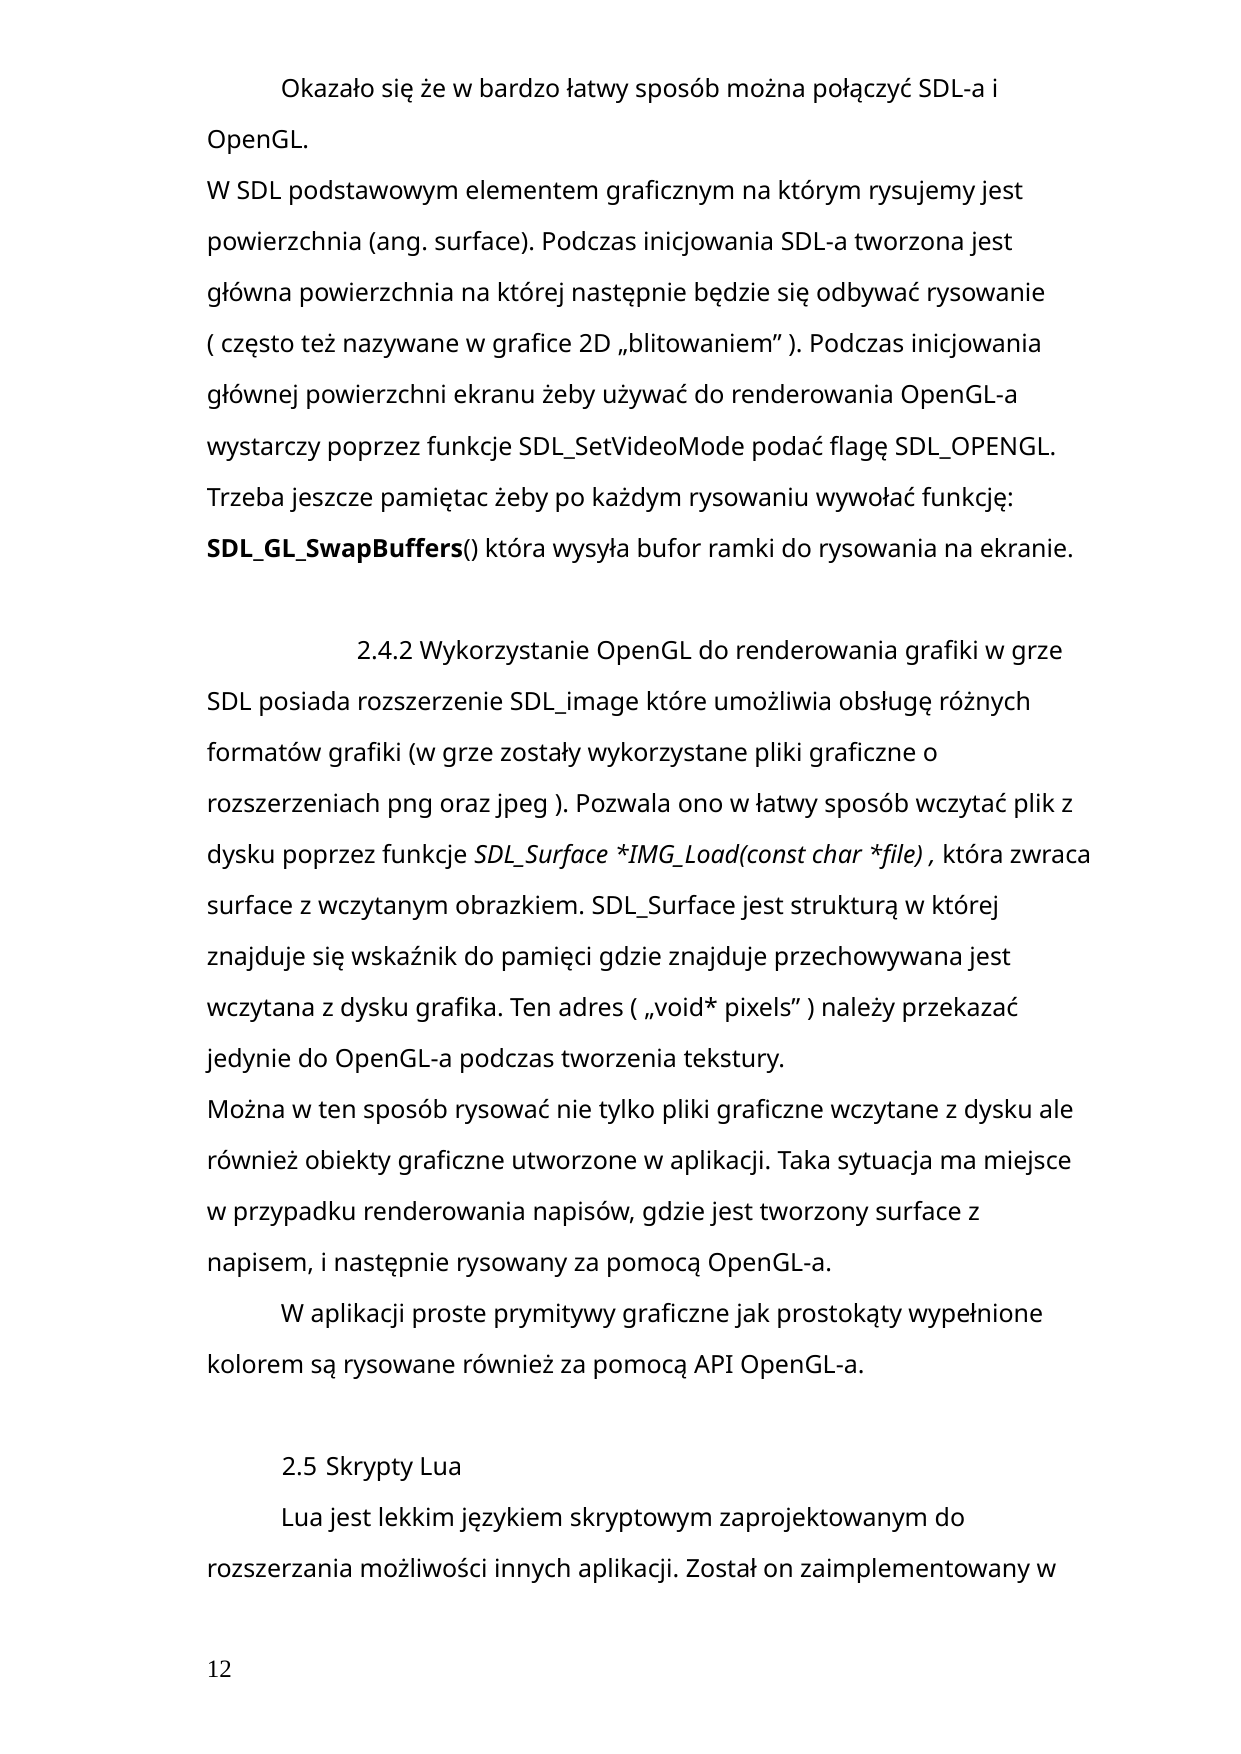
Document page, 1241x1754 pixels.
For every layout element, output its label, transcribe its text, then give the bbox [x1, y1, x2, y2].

text Lua jest lekkim językiem skryptowym zaprojektowanym do rozszerzania możliwości innych aplikacji. Został on zaimplementowany w [207, 1500, 1093, 1585]
text SDL posiada rozszerzenie SDL_image które umożliwia obsługę różnych formatów grafiki (w grze zostały wykorzystane pliki graficzne o rozszerzeniach png oraz jpeg ). Pozwala ono w łatwy sposób wczytać plik z dysku poprzez funkcje SDL_Surface *IMG_Load(const char *file) , która zwraca surface z wczytanym obrazkiem. SDL_Surface jest strukturą w której znajduje się wskaźnik do pamięci gdzie znajduje przechowywana jest wczytana z dysku grafika. Ten adres ( „void* pixels” ) należy przekazać jedynie do OpenGL-a podczas tworzenia tekstury. [207, 683, 1093, 1075]
text Okazało się że w bardzo łatwy sposób można połączyć SDL-a i OpenGL. [207, 71, 1093, 156]
list Skrypty Lua [282, 1449, 1093, 1483]
text W SDL podstawowym elementem graficznym na którym rysujemy jest powierzchnia (ang. surface). Podczas inicjowania SDL-a tworzona jest główna powierzchnia na której następnie będzie się odbywać rysowanie ( często też nazywane w grafice 2D „blitowaniem” ). Podczas inicjowania głównej powierzchni ekranu żeby używać do renderowania OpenGL-a wystarczy poprzez funkcje SDL_SetVideoMode podać flagę SDL_OPENGL. Trzeba jeszcze pamiętac żeby po każdym rysowaniu wywołać funkcję: SDL_GL_SwapBuffers() która wysyła bufor ramki do rysowania na ekranie. [207, 173, 1093, 564]
text W aplikacji proste prymitywy graficzne jak prostokąty wypełnione kolorem są rysowane również za pomocą API OpenGL-a. [207, 1296, 1093, 1381]
list 2.4.2 Wykorzystanie OpenGL do renderowania grafiki w grze [319, 632, 1093, 666]
text Można w ten sposób rysować nie tylko pliki graficzne wczytane z dysku ale również obiekty graficzne utworzone w aplikacji. Taka sytuacja ma miejsce w przypadku renderowania napisów, gdzie jest tworzony surface z napisem, i następnie rysowany za pomocą OpenGL-a. [207, 1092, 1093, 1279]
